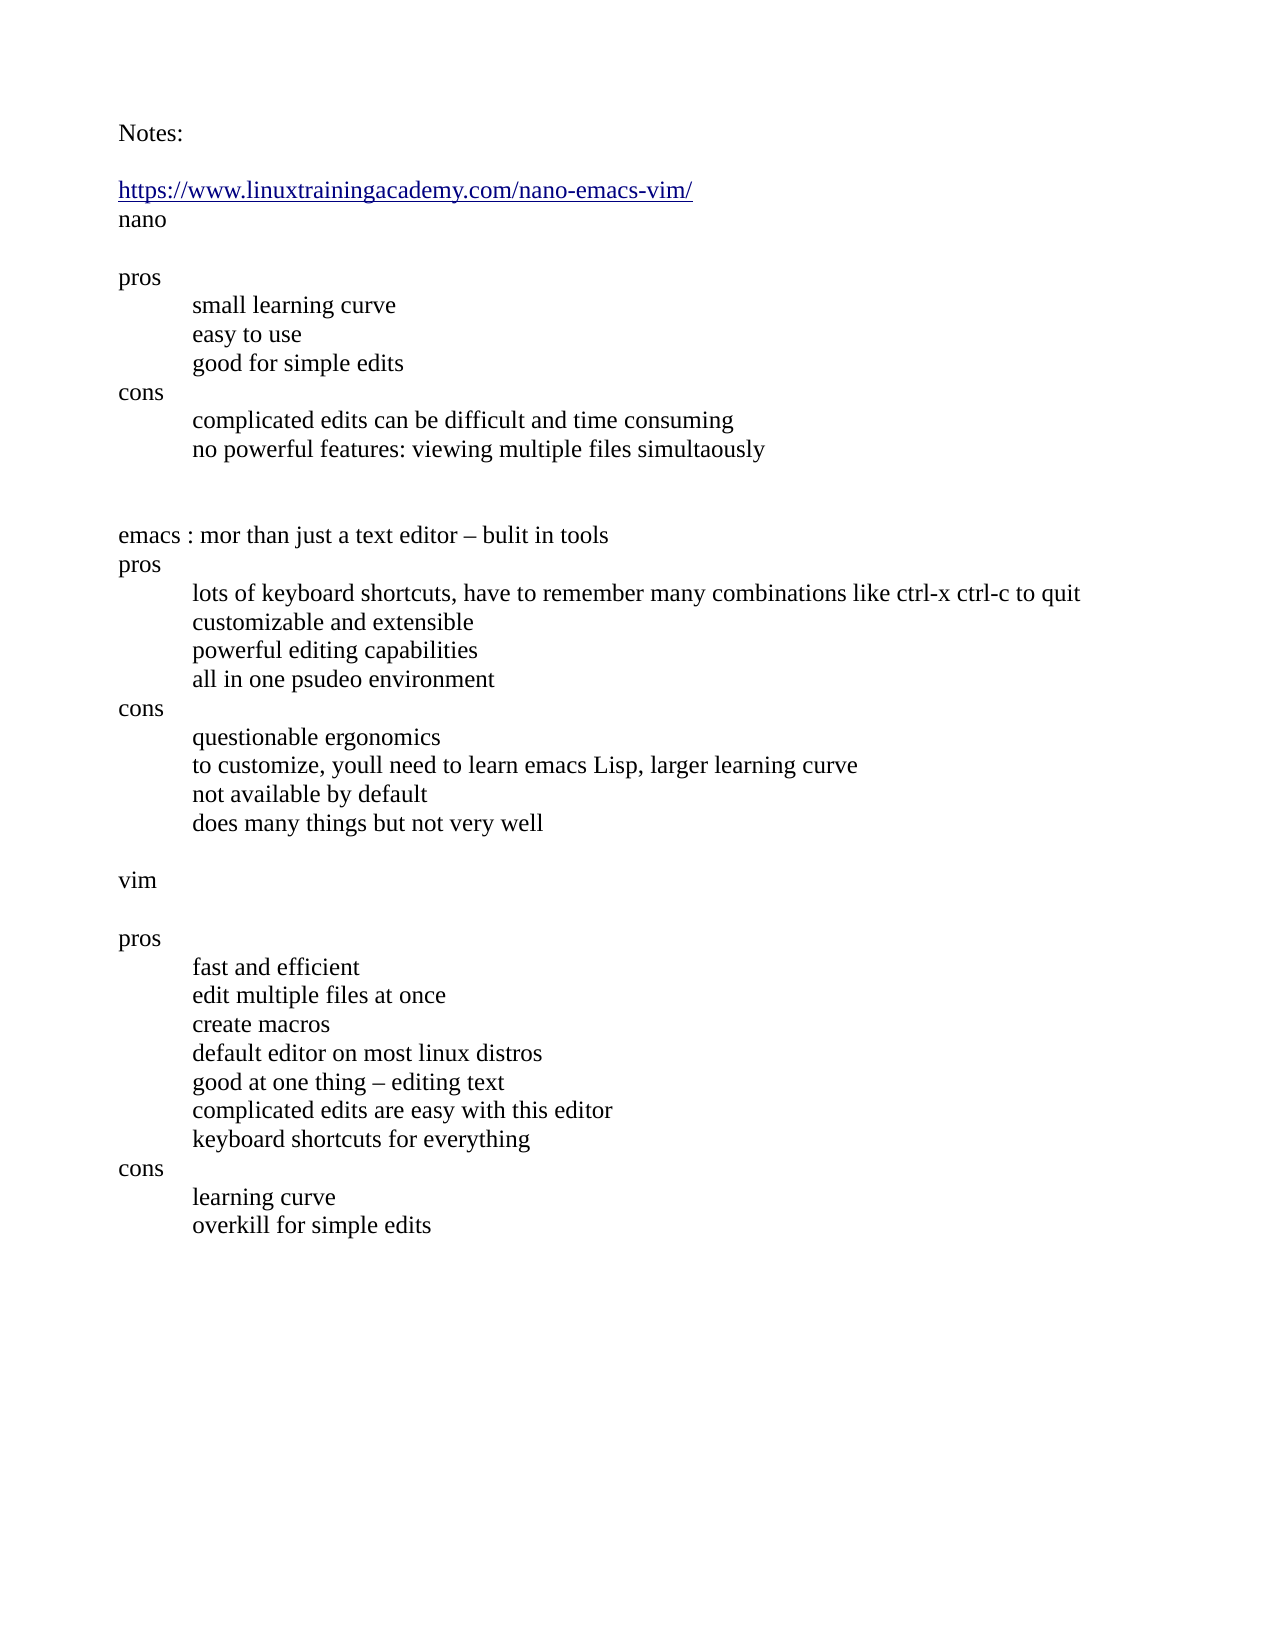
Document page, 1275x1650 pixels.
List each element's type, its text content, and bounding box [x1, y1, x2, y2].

text create macros [118, 1009, 1157, 1038]
text fast and efficient [118, 952, 1157, 981]
text lots of keyboard shortcuts, have to remember many combinations like ctrl-x ctrl-c to quit [118, 578, 1157, 607]
text nano [118, 204, 1157, 233]
text pros [118, 923, 1157, 952]
text emacs : mor than just a text editor – bulit in tools [118, 521, 1157, 549]
text cons [118, 377, 1157, 406]
text does many things but not very well [118, 808, 1157, 837]
text complicated edits are easy with this editor [118, 1096, 1157, 1124]
text not available by default [118, 779, 1157, 808]
text vim [118, 866, 1157, 894]
text good for simple edits [118, 348, 1157, 377]
text edit multiple files at once [118, 981, 1157, 1009]
text Notes: https://www.linuxtrainingacademy.com/nano-emacs-vim/ [118, 118, 1157, 204]
text cons questionable ergonomics [118, 693, 1157, 751]
text keyboard shortcuts for everything [118, 1124, 1157, 1153]
text customizable and extensible [118, 607, 1157, 636]
text pros [118, 262, 1157, 291]
text complicated edits can be difficult and time consuming [118, 406, 1157, 434]
text all in one psudeo environment [118, 664, 1157, 693]
text to customize, youll need to learn emacs Lisp, larger learning curve [118, 751, 1157, 779]
text pros [118, 549, 1157, 578]
text good at one thing – editing text [118, 1067, 1157, 1096]
text no powerful features: viewing multiple files simultaously [118, 434, 1157, 463]
text default editor on most linux distros [118, 1038, 1157, 1067]
text powerful editing capabilities [118, 636, 1157, 664]
text easy to use [118, 319, 1157, 348]
text small learning curve [118, 291, 1157, 319]
text cons learning curve [118, 1153, 1157, 1211]
text overkill for simple edits [118, 1211, 1157, 1239]
